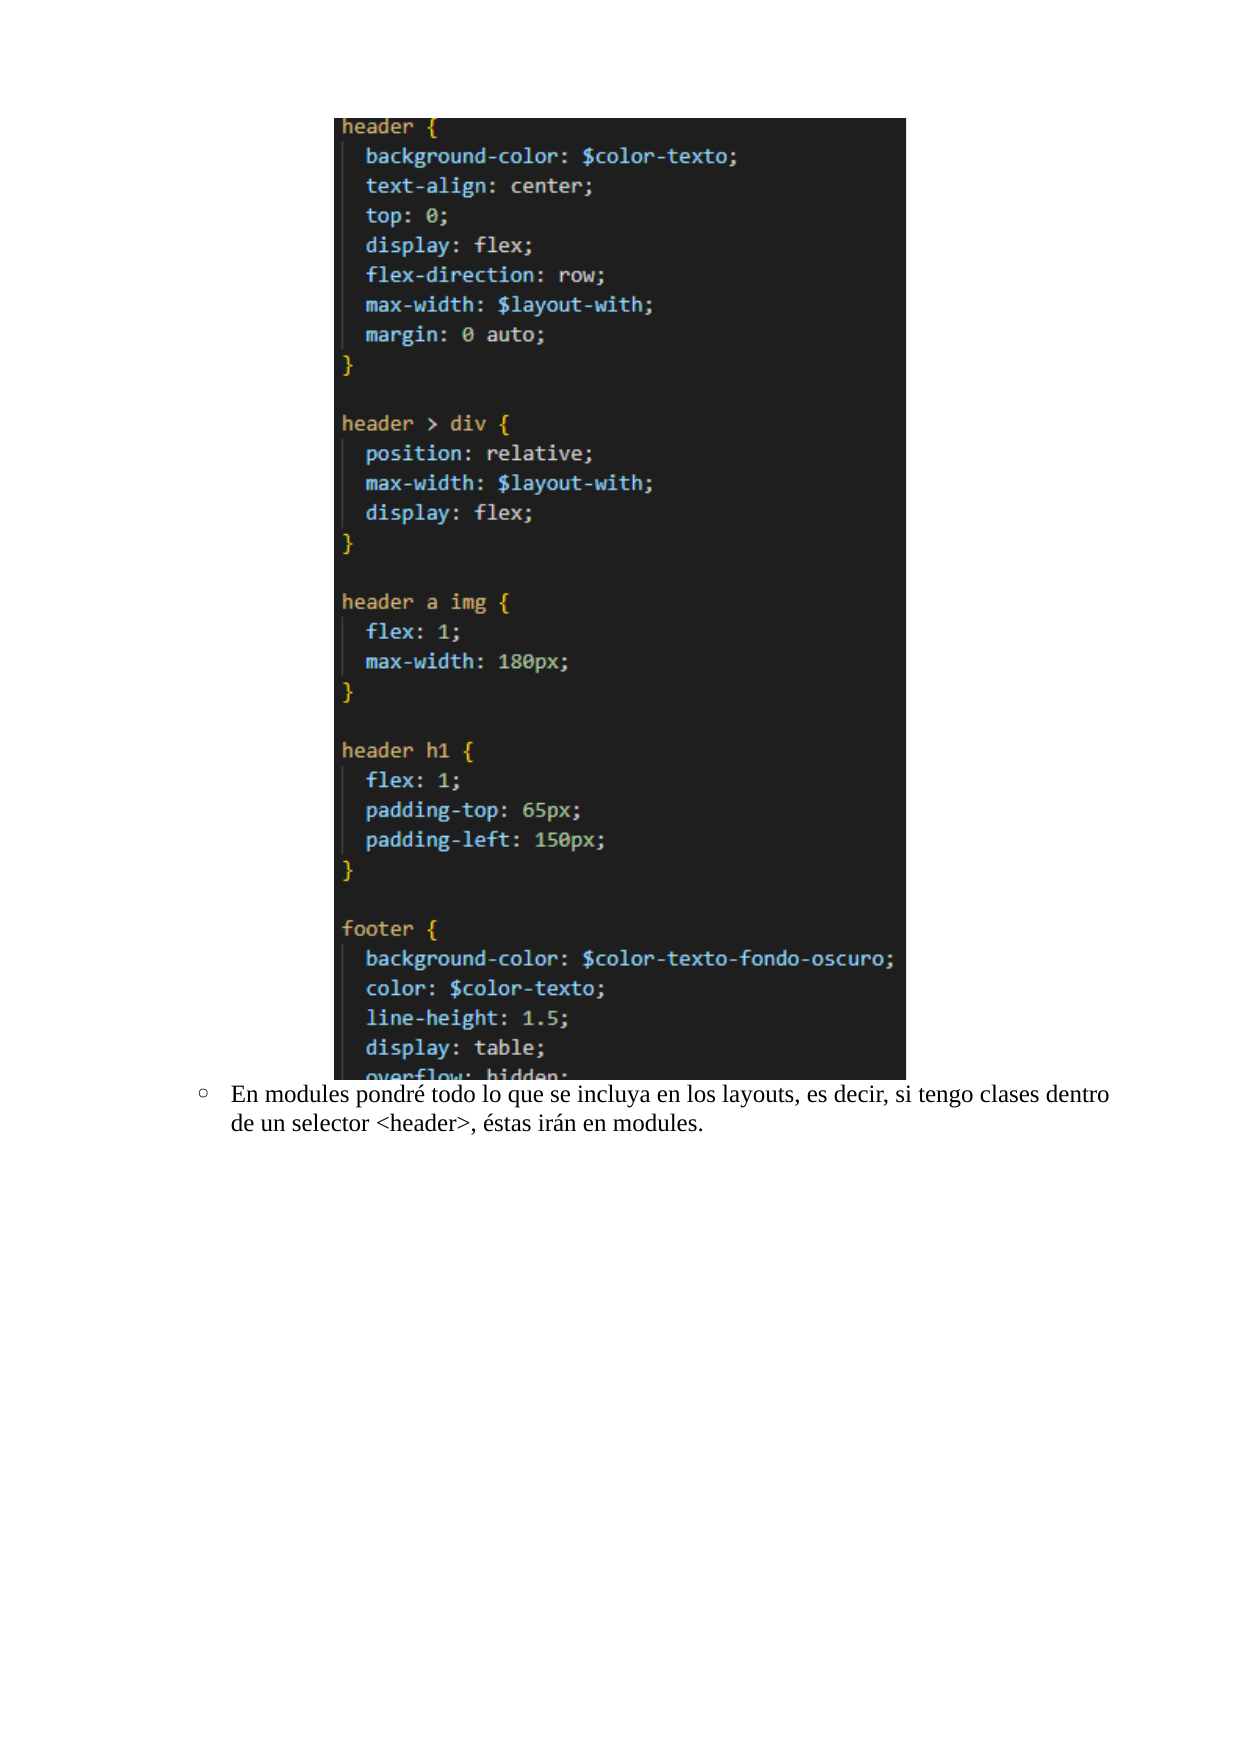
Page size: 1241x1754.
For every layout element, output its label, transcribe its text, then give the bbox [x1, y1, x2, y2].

list En modules pondré todo lo que se incluya en los layouts, es decir, si tengo clases dentro de un selector <header>, éstas irán en modules. [193, 819, 1122, 1137]
picture [334, 118, 907, 1080]
